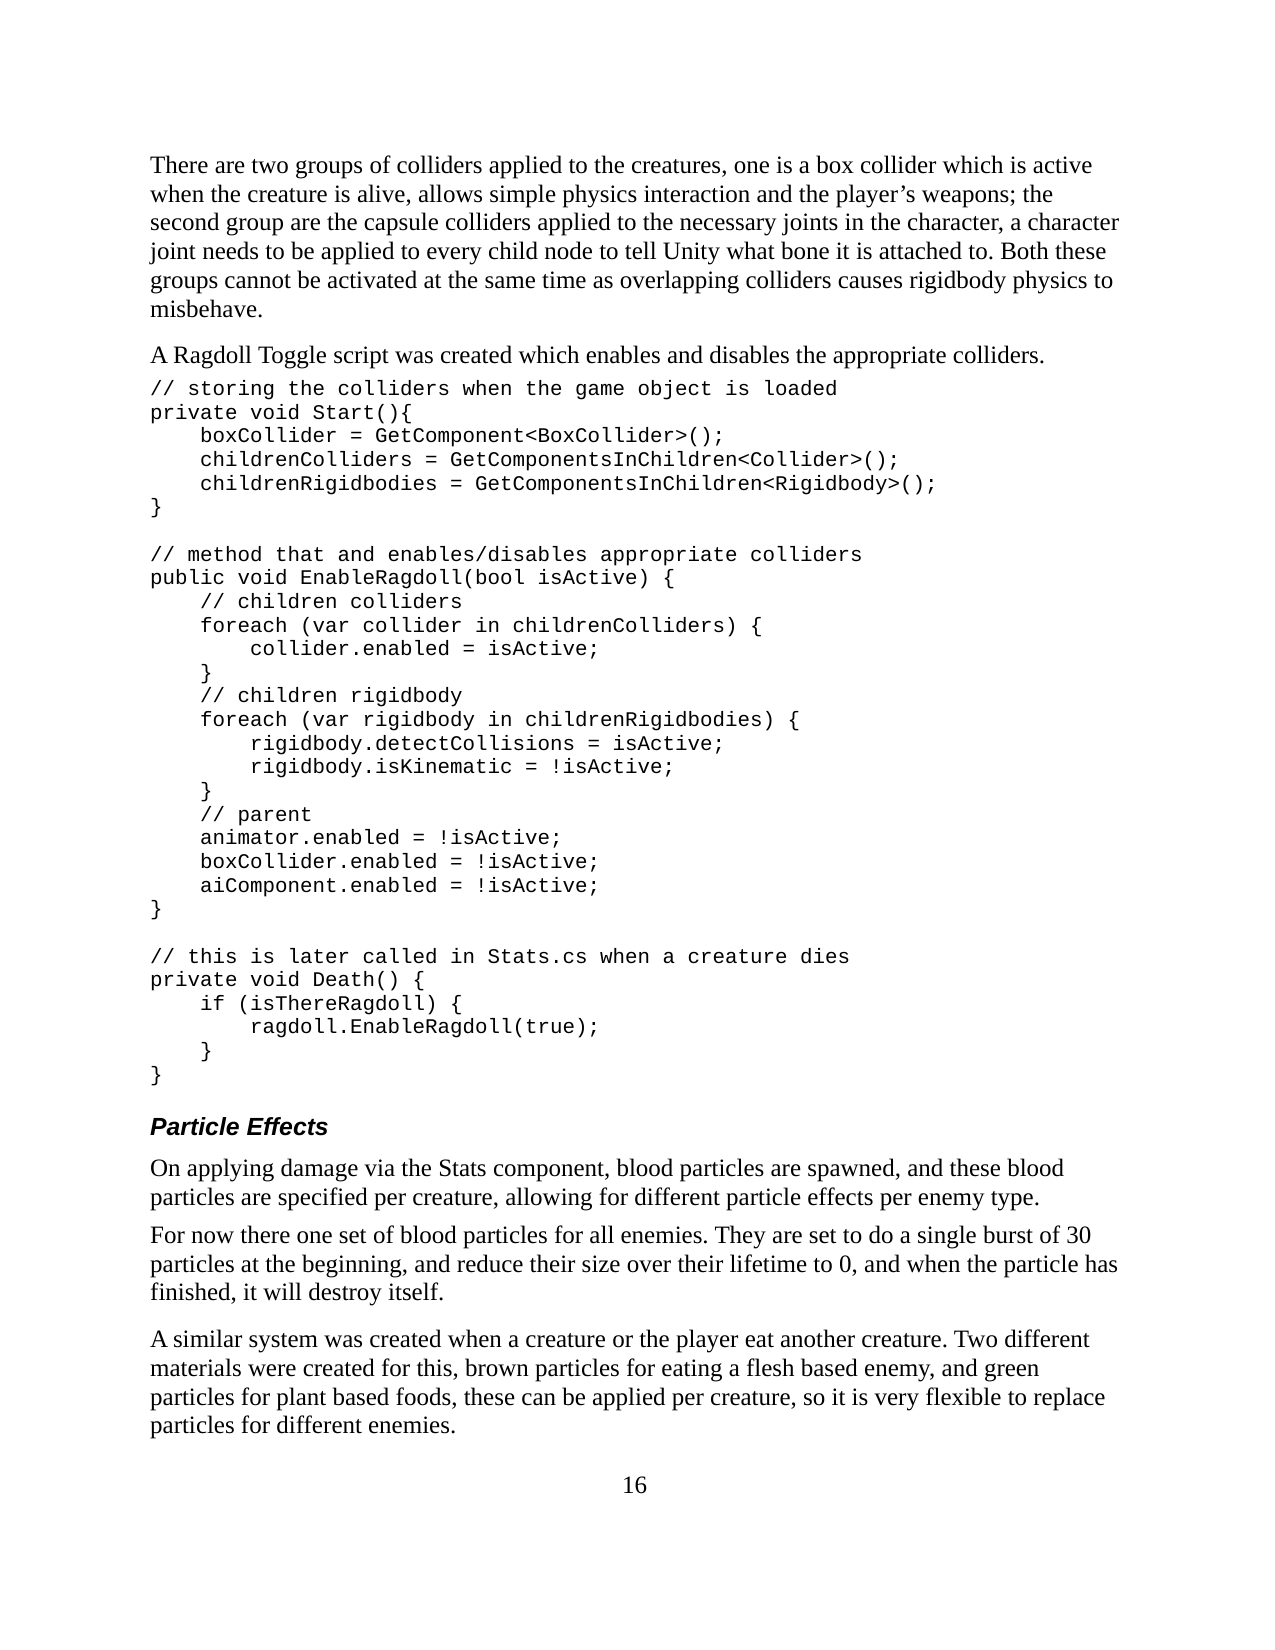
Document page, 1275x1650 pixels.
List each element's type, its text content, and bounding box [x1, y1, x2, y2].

text For now there one set of blood particles for all enemies. They are set to do a single burst of 30 particles at the beginning, and reduce their size over their lifetime to 0, and when the particle has finished, it will destroy itself. [150, 1220, 1125, 1306]
text foreach (var collider in childrenColliders) { [150, 614, 1125, 638]
text // this is later called in Stats.cs when a creature dies [150, 946, 1125, 969]
subtitle Particle Effects [150, 1112, 1125, 1141]
text collider.enabled = isActive; [150, 638, 1125, 662]
text childrenColliders = GetComponentsInChildren<Collider>(); [150, 449, 1125, 473]
text ragdoll.EnableRagdoll(true); [150, 1017, 1125, 1040]
text // children colliders [150, 591, 1125, 614]
text } [150, 496, 1125, 520]
text } [150, 780, 1125, 804]
text There are two groups of colliders applied to the creatures, one is a box collider which is active when the creature is alive, allows simple physics interaction and the player’s weapons; the second group are the capsule colliders applied to the necessary joints in the character, a character joint needs to be applied to every child node to tell Unity what bone it is attached to. Both these groups cannot be activated at the same time as overlapping colliders causes rigidbody physics to misbehave. [150, 150, 1125, 322]
text if (isThereRagdoll) { [150, 993, 1125, 1017]
text foreach (var rigidbody in childrenRigidbodies) { [150, 709, 1125, 733]
text boxCollider.enabled = !isActive; [150, 851, 1125, 875]
text } [150, 898, 1125, 922]
text childrenRigidbodies = GetComponentsInChildren<Rigidbody>(); [150, 473, 1125, 496]
text On applying damage via the Stats component, blood particles are spawned, and these blood particles are specified per creature, allowing for different particle effects per enemy type. [150, 1153, 1125, 1211]
text animator.enabled = !isActive; [150, 827, 1125, 851]
text rigidbody.isKinematic = !isActive; [150, 756, 1125, 780]
text } [150, 662, 1125, 686]
text boxCollider = GetComponent<BoxCollider>(); [150, 425, 1125, 449]
text } [150, 1064, 1125, 1087]
text // storing the colliders when the game object is loaded [150, 378, 1125, 402]
text // parent [150, 804, 1125, 827]
text rigidbody.detectCollisions = isActive; [150, 733, 1125, 756]
text } [150, 1040, 1125, 1064]
text aiComponent.enabled = !isActive; [150, 875, 1125, 898]
text // method that and enables/disables appropriate colliders [150, 544, 1125, 567]
text public void EnableRagdoll(bool isActive) { [150, 567, 1125, 591]
text A Ragdoll Toggle script was created which enables and disables the appropriate colliders. [150, 340, 1125, 369]
text private void Death() { [150, 969, 1125, 993]
text private void Start(){ [150, 402, 1125, 425]
text A similar system was created when a creature or the player eat another creature. Two different materials were created for this, brown particles for eating a flesh based enemy, and green particles for plant based foods, these can be applied per creature, so it is very flexible to replace particles for different enemies. [150, 1324, 1125, 1439]
text // children rigidbody [150, 686, 1125, 709]
